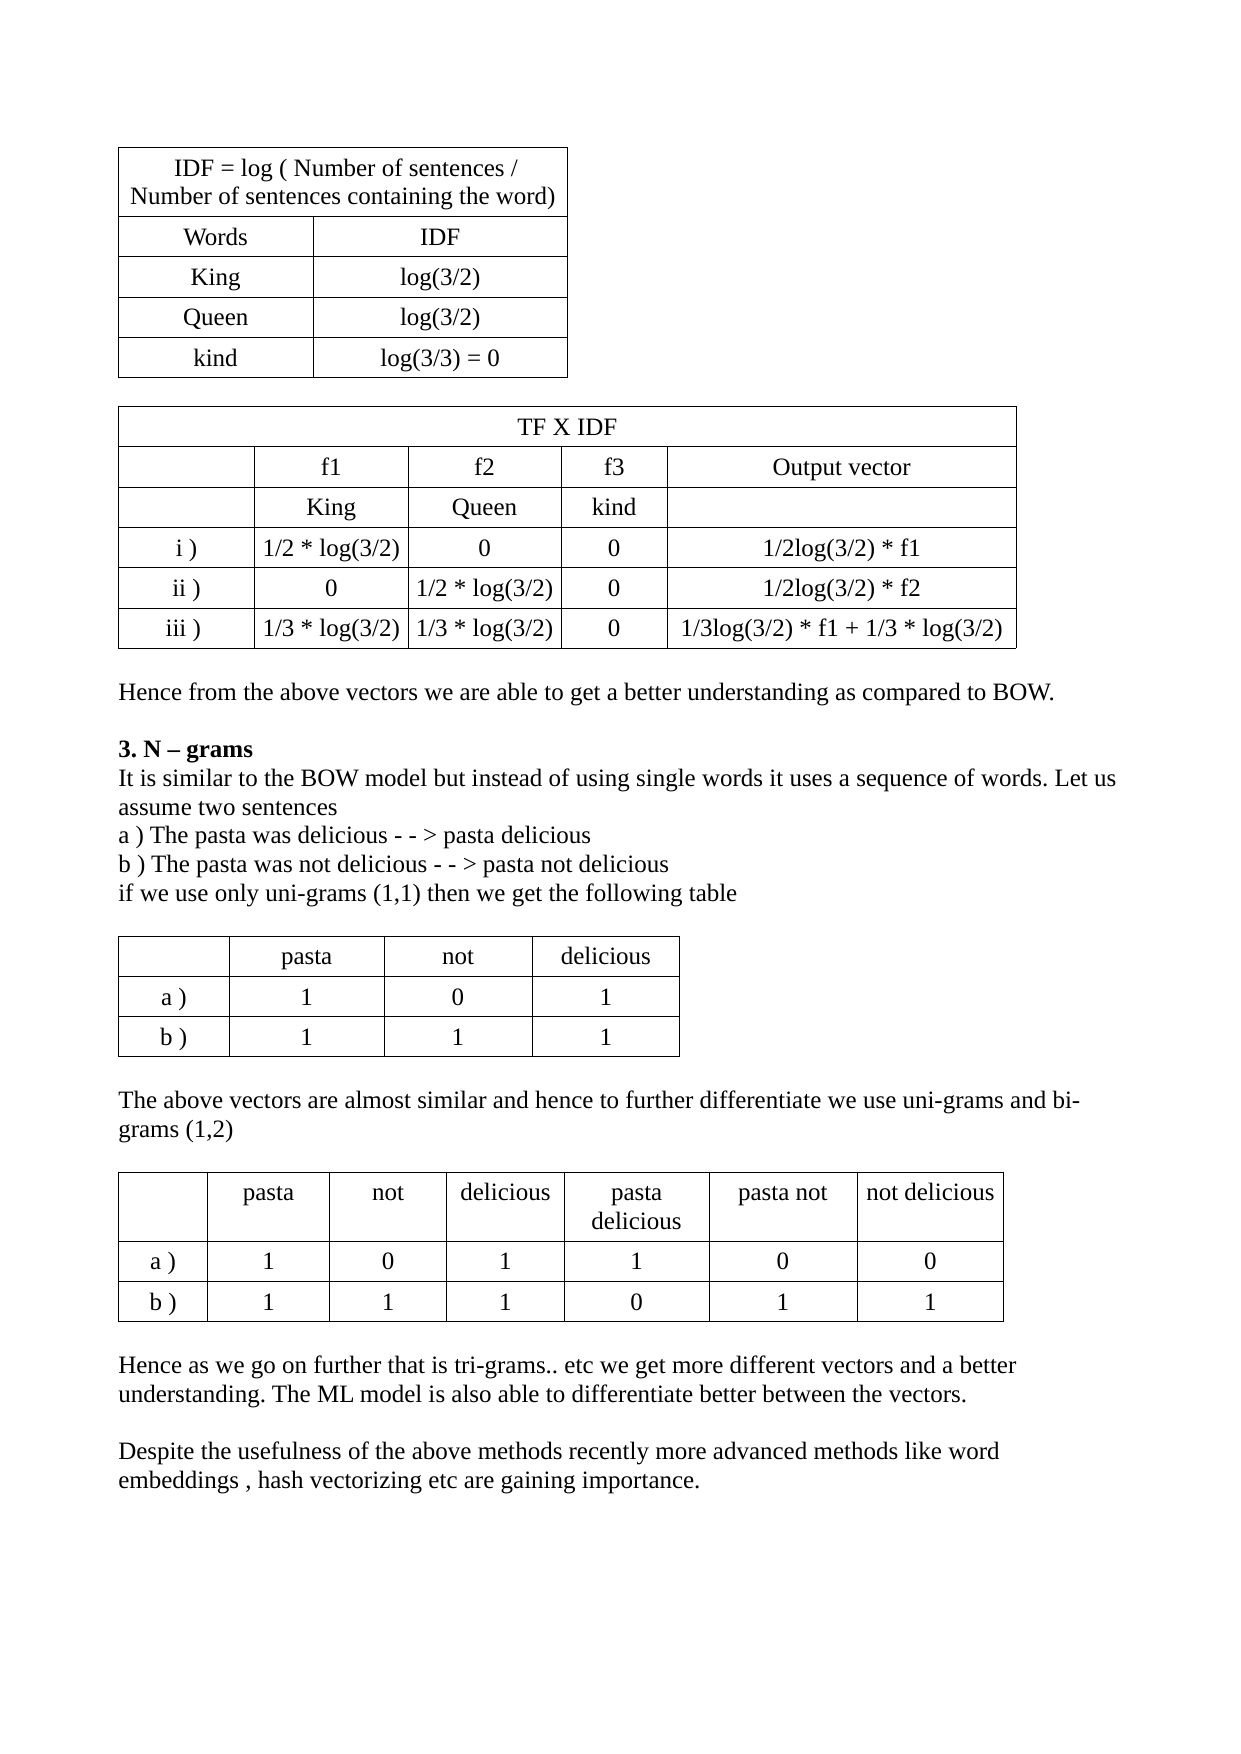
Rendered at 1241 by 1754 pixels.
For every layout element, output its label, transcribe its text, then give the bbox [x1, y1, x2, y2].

table_cell [119, 488, 254, 527]
table_cell iii ) [119, 609, 254, 648]
text b ) The pasta was not delicious - - > pasta not delicious [118, 849, 1122, 878]
table_cell ii ) [119, 568, 254, 608]
table_cell 1/3 * log(3/2) [255, 609, 408, 648]
table_cell b ) [119, 1282, 207, 1321]
text 3. N – grams [118, 734, 1122, 763]
table_cell a ) [119, 977, 229, 1016]
table_cell King [119, 257, 313, 297]
table_cell kind [562, 488, 667, 527]
table_cell log(3/2) [314, 257, 567, 297]
table_cell [119, 447, 254, 487]
text It is similar to the BOW model but instead of using single words it uses a sequence of words. Let us assume two sentences [118, 763, 1122, 821]
table_cell 1/2log(3/2) * f1 [668, 528, 1016, 567]
table_cell Words [119, 217, 313, 256]
table_cell [668, 488, 1016, 527]
table_cell Queen [409, 488, 561, 527]
table_cell 1/2log(3/2) * f2 [668, 568, 1016, 608]
table_header delicious [533, 937, 679, 976]
table_cell 1 [385, 1017, 532, 1056]
table_header IDF = log ( Number of sentences / Number of sentences containing the word) [119, 148, 567, 216]
table_cell 1 [858, 1282, 1003, 1321]
table_cell 1 [565, 1242, 709, 1281]
table_cell 1 [208, 1282, 329, 1321]
table_cell 1 [230, 977, 384, 1016]
text a ) The pasta was delicious - - > pasta delicious [118, 821, 1122, 849]
table_cell 1 [533, 977, 679, 1016]
table_header pasta [230, 937, 384, 976]
table_header TF X IDF [119, 407, 1016, 446]
text Despite the usefulness of the above methods recently more advanced methods like word embeddings , hash vectorizing etc are gaining importance. [118, 1436, 1122, 1494]
table_cell 1 [208, 1242, 329, 1281]
text Hence from the above vectors we are able to get a better understanding as compared to BOW. [118, 677, 1122, 706]
table_cell 0 [858, 1242, 1003, 1281]
table_header not delicious [858, 1173, 1003, 1241]
text The above vectors are almost similar and hence to further differentiate we use uni-grams and bi-grams (1,2) [118, 1085, 1122, 1143]
table_cell kind [119, 338, 313, 377]
table_cell b ) [119, 1017, 229, 1056]
table_header pasta delicious [565, 1173, 709, 1241]
table_cell a ) [119, 1242, 207, 1281]
table_cell f1 [255, 447, 408, 487]
table_cell 1 [533, 1017, 679, 1056]
table_header pasta [208, 1173, 329, 1241]
table_cell 1/3log(3/2) * f1 + 1/3 * log(3/2) [668, 609, 1016, 648]
table_cell 0 [385, 977, 532, 1016]
table_header not [330, 1173, 446, 1241]
table_cell 1 [230, 1017, 384, 1056]
table_header pasta not [710, 1173, 857, 1241]
table_cell Output vector [668, 447, 1016, 487]
table_cell IDF [314, 217, 567, 256]
table_header [119, 937, 229, 976]
table_cell i ) [119, 528, 254, 567]
table_cell f3 [562, 447, 667, 487]
text if we use only uni-grams (1,1) then we get the following table [118, 878, 1122, 907]
table_header not [385, 937, 532, 976]
table_cell Queen [119, 298, 313, 337]
table_cell 1/3 * log(3/2) [409, 609, 561, 648]
table_cell 0 [562, 568, 667, 608]
table_cell 0 [565, 1282, 709, 1321]
table_header delicious [447, 1173, 564, 1241]
table_cell 1 [447, 1242, 564, 1281]
table_cell 1 [447, 1282, 564, 1321]
table_cell log(3/3) = 0 [314, 338, 567, 377]
table_cell 0 [562, 528, 667, 567]
table_cell 0 [330, 1242, 446, 1281]
table_cell 1 [330, 1282, 446, 1321]
table_cell 0 [409, 528, 561, 567]
table_cell 1/2 * log(3/2) [409, 568, 561, 608]
table_cell King [255, 488, 408, 527]
text Hence as we go on further that is tri-grams.. etc we get more different vectors and a better understanding. The ML model is also able to differentiate better between the vectors. [118, 1350, 1122, 1408]
table_cell f2 [409, 447, 561, 487]
table_cell 0 [562, 609, 667, 648]
table_cell 1/2 * log(3/2) [255, 528, 408, 567]
table_cell 0 [255, 568, 408, 608]
table_cell 1 [710, 1282, 857, 1321]
table_cell log(3/2) [314, 298, 567, 337]
table_cell 0 [710, 1242, 857, 1281]
table_header [119, 1173, 207, 1241]
